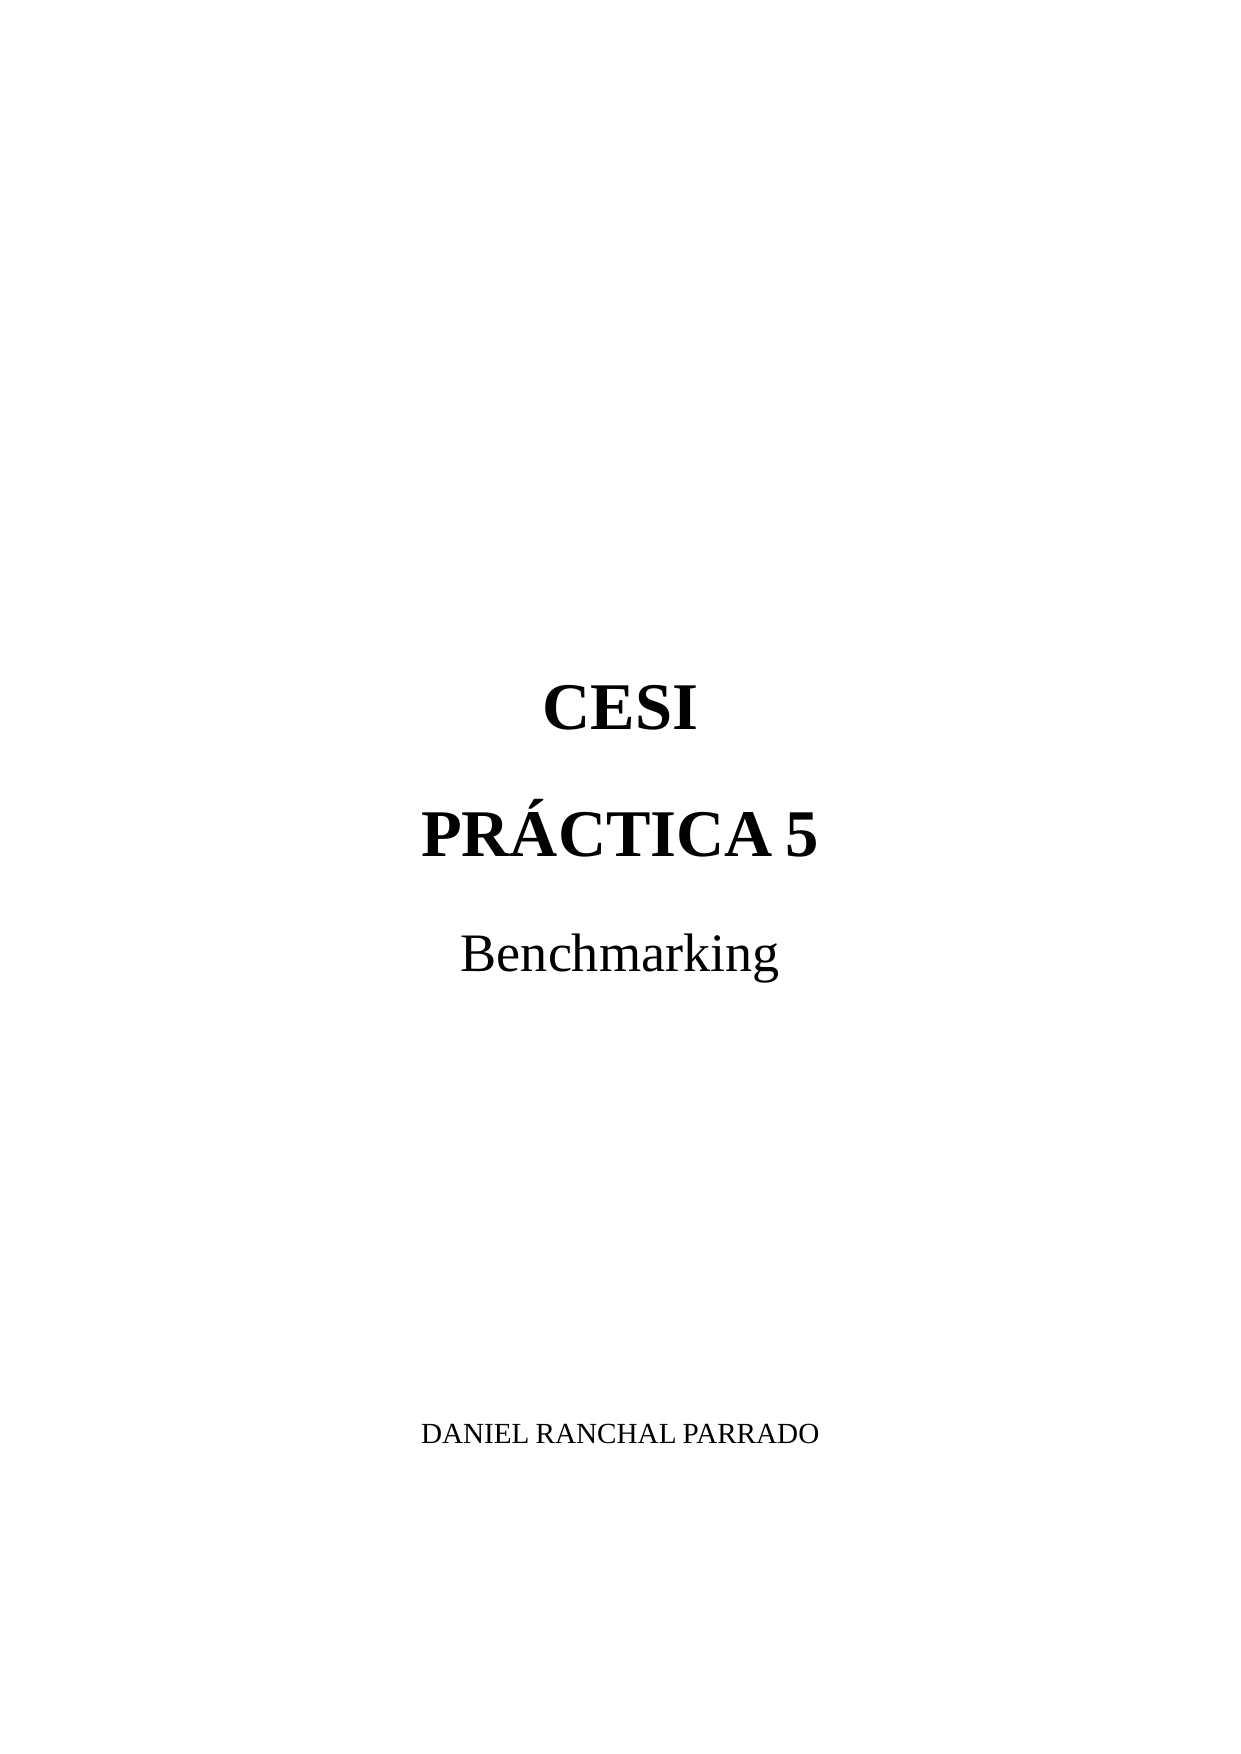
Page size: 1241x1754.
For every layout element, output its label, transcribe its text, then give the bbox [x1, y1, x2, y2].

text Benchmarking [118, 920, 1122, 983]
text CESI [118, 667, 1122, 744]
text PRÁCTICA 5 [118, 794, 1122, 870]
text DANIEL RANCHAL PARRADO [118, 1416, 1122, 1449]
